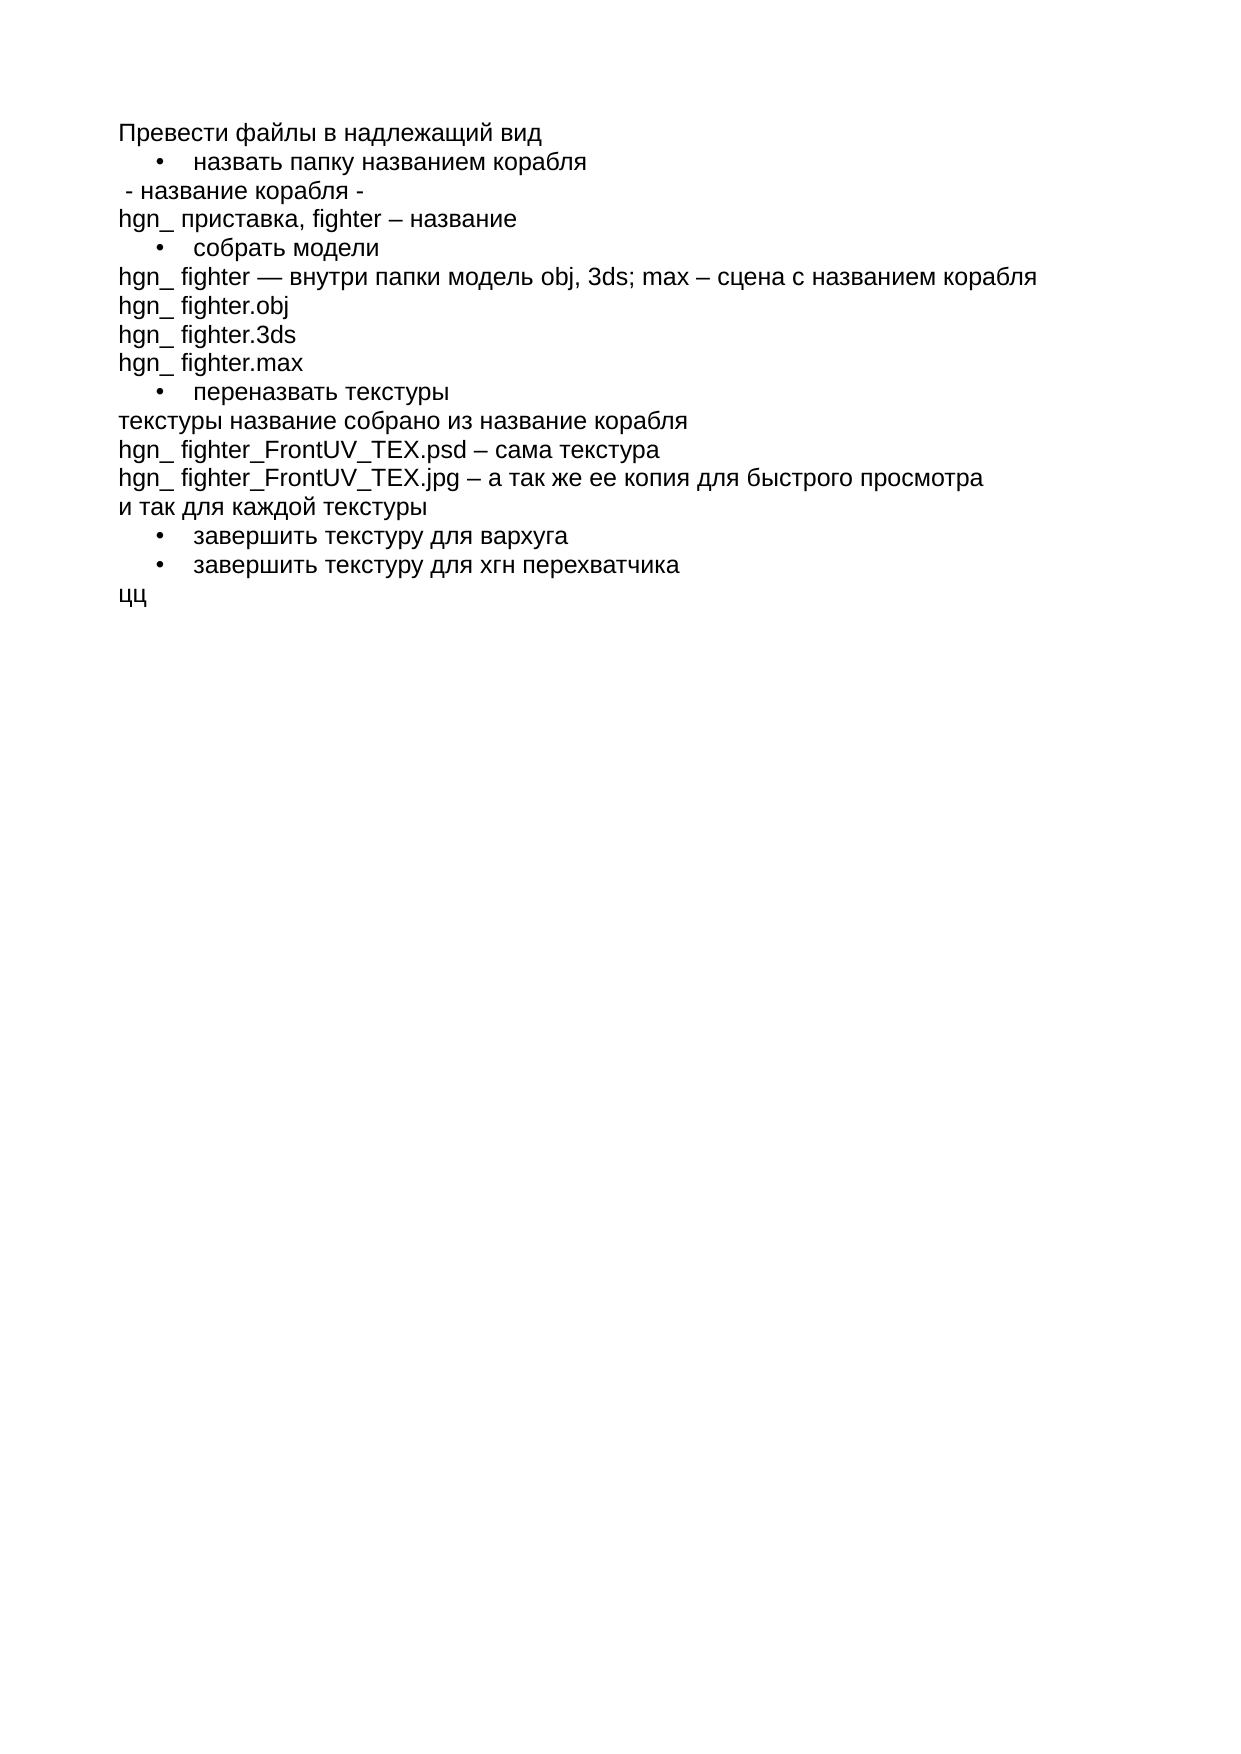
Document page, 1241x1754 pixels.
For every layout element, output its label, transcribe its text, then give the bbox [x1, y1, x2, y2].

text цц [118, 579, 1122, 607]
list собрать модели [156, 233, 1122, 262]
list завершить текстуру для хгн перехватчика [156, 550, 1122, 579]
text текстуры название собрано из название корабля [118, 406, 1122, 435]
text hgn_ fighter_FrontUV_TEX.psd – сама текстура [118, 435, 1122, 463]
text Превести файлы в надлежащий вид [118, 118, 1122, 147]
text hgn_ fighter.max [118, 348, 1122, 377]
text hgn_ приставка, fighter – название [118, 204, 1122, 233]
list назвать папку названием корабля [156, 147, 1122, 176]
list переназвать текстуры [156, 377, 1122, 406]
text - название корабля - [118, 176, 1122, 204]
text hgn_ fighter — внутри папки модель obj, 3ds; max – сцена с названием корабля [118, 262, 1122, 291]
text hgn_ fighter.obj [118, 291, 1122, 319]
list завершить текстуру для вархуга [156, 521, 1122, 550]
text hgn_ fighter_FrontUV_TEX.jpg – а так же ее копия для быстрого просмотра [118, 463, 1122, 492]
text hgn_ fighter.3ds [118, 319, 1122, 348]
text и так для каждой текстуры [118, 492, 1122, 521]
